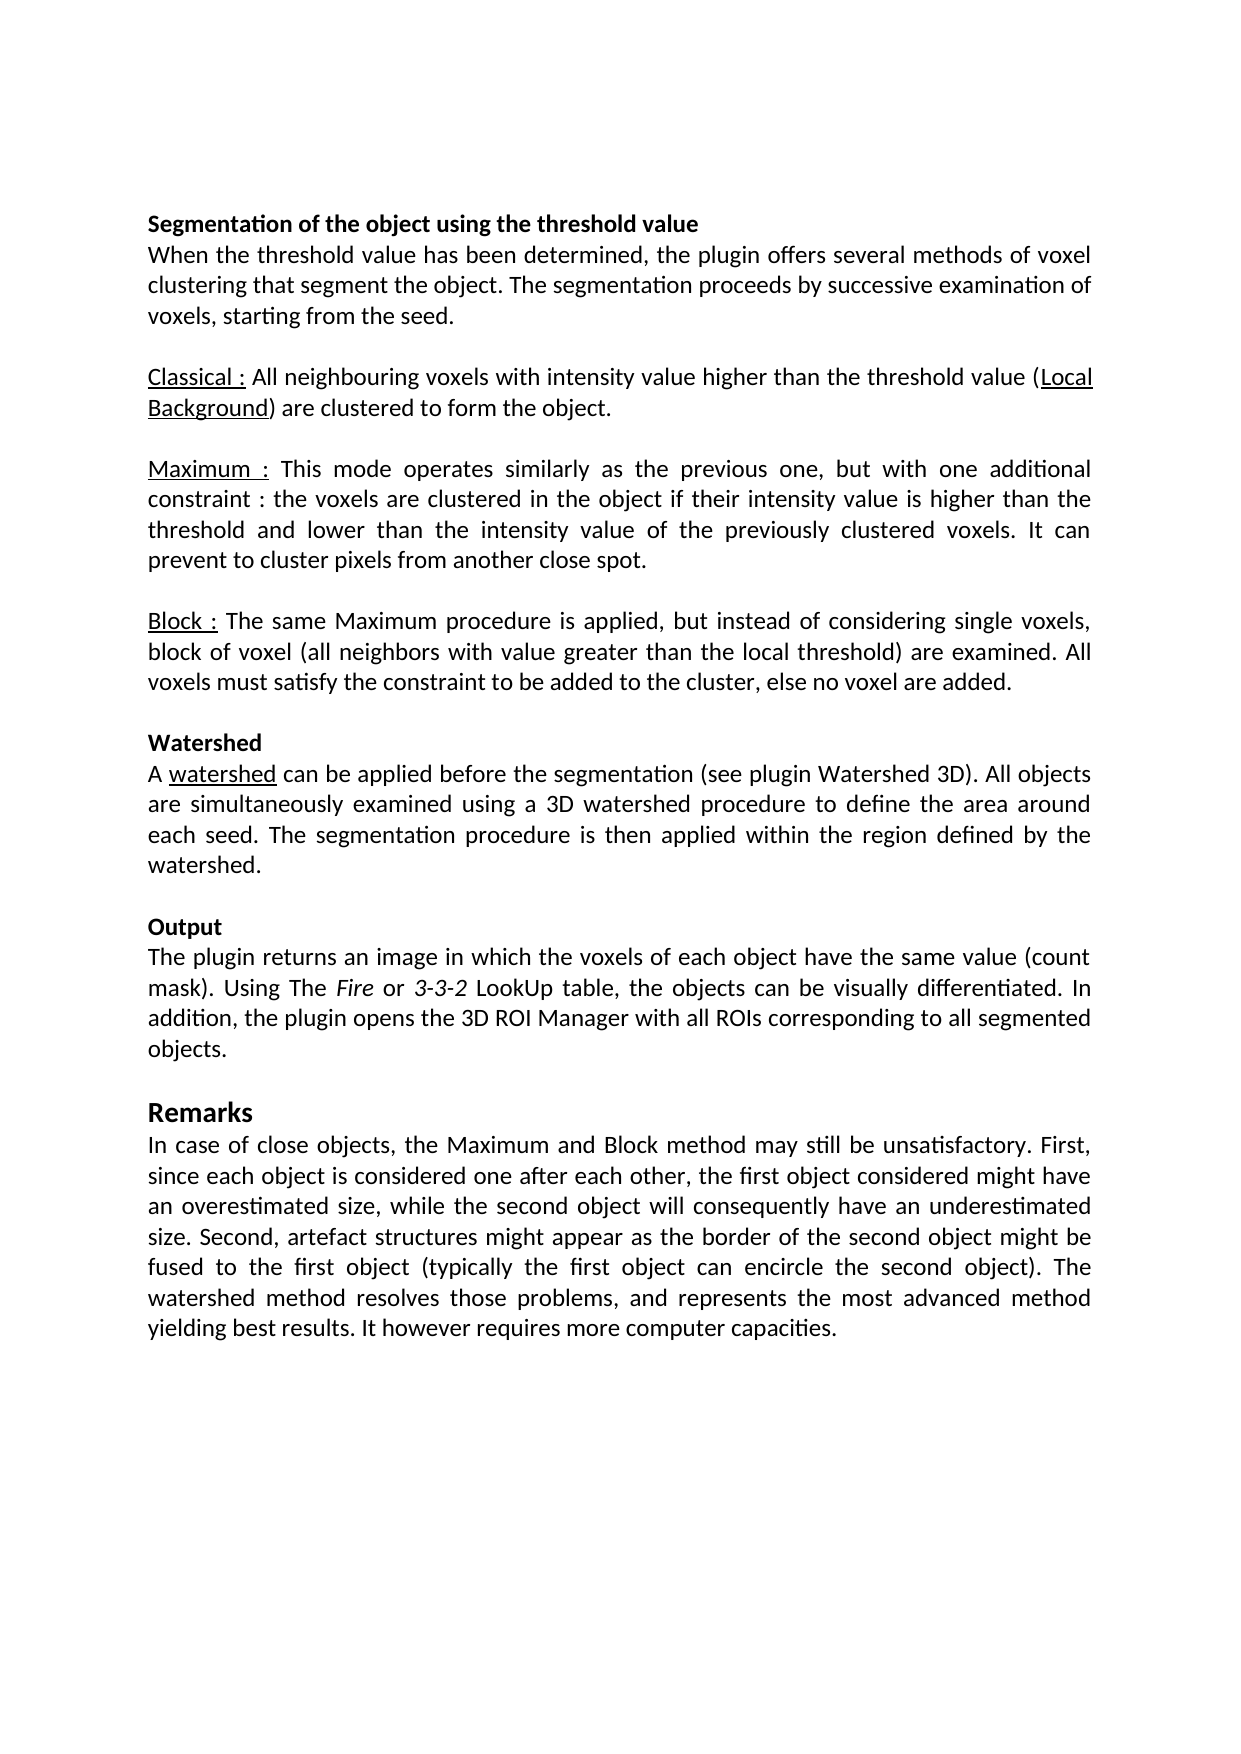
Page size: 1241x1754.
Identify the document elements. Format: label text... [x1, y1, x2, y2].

text Maximum : This mode operates similarly as the previous one, but with one additional constraint : the voxels are clustered in the object if their intensity value is higher than the threshold and lower than the intensity value of the previously clustered voxels. It can prevent to cluster pixels from another close spot. [148, 453, 1093, 575]
text A watershed can be applied before the segmentation (see plugin Watershed 3D). All objects are simultaneously examined using a 3D watershed procedure to define the area around each seed. The segmentation procedure is then applied within the region defined by the watershed. [148, 758, 1093, 880]
text Block : The same Maximum procedure is applied, but instead of considering single voxels, block of voxel (all neighbors with value greater than the local threshold) are examined. All voxels must satisfy the constraint to be added to the cluster, else no voxel are added. [148, 605, 1093, 697]
text Segmentation of the object using the threshold value [148, 209, 1093, 239]
text When the threshold value has been determined, the plugin offers several methods of voxel clustering that segment the object. The segmentation proceeds by successive examination of voxels, starting from the seed. [148, 239, 1093, 331]
text Output [148, 911, 1093, 941]
text Remarks [148, 1094, 1093, 1129]
text In case of close objects, the Maximum and Block method may still be unsatisfactory. First, since each object is considered one after each other, the first object considered might have an overestimated size, while the second object will consequently have an underestimated size. Second, artefact structures might appear as the border of the second object might be fused to the first object (typically the first object can encircle the second object). The watershed method resolves those problems, and represents the most advanced method yielding best results. It however requires more computer capacities. [148, 1129, 1093, 1343]
text Classical : All neighbouring voxels with intensity value higher than the threshold value (Local Background) are clustered to form the object. [148, 361, 1093, 422]
text The plugin returns an image in which the voxels of each object have the same value (count mask). Using The Fire or 3-3-2 LookUp table, the objects can be visually differentiated. In addition, the plugin opens the 3D ROI Manager with all ROIs corresponding to all segmented objects. [148, 941, 1093, 1063]
text Watershed [148, 727, 1093, 758]
